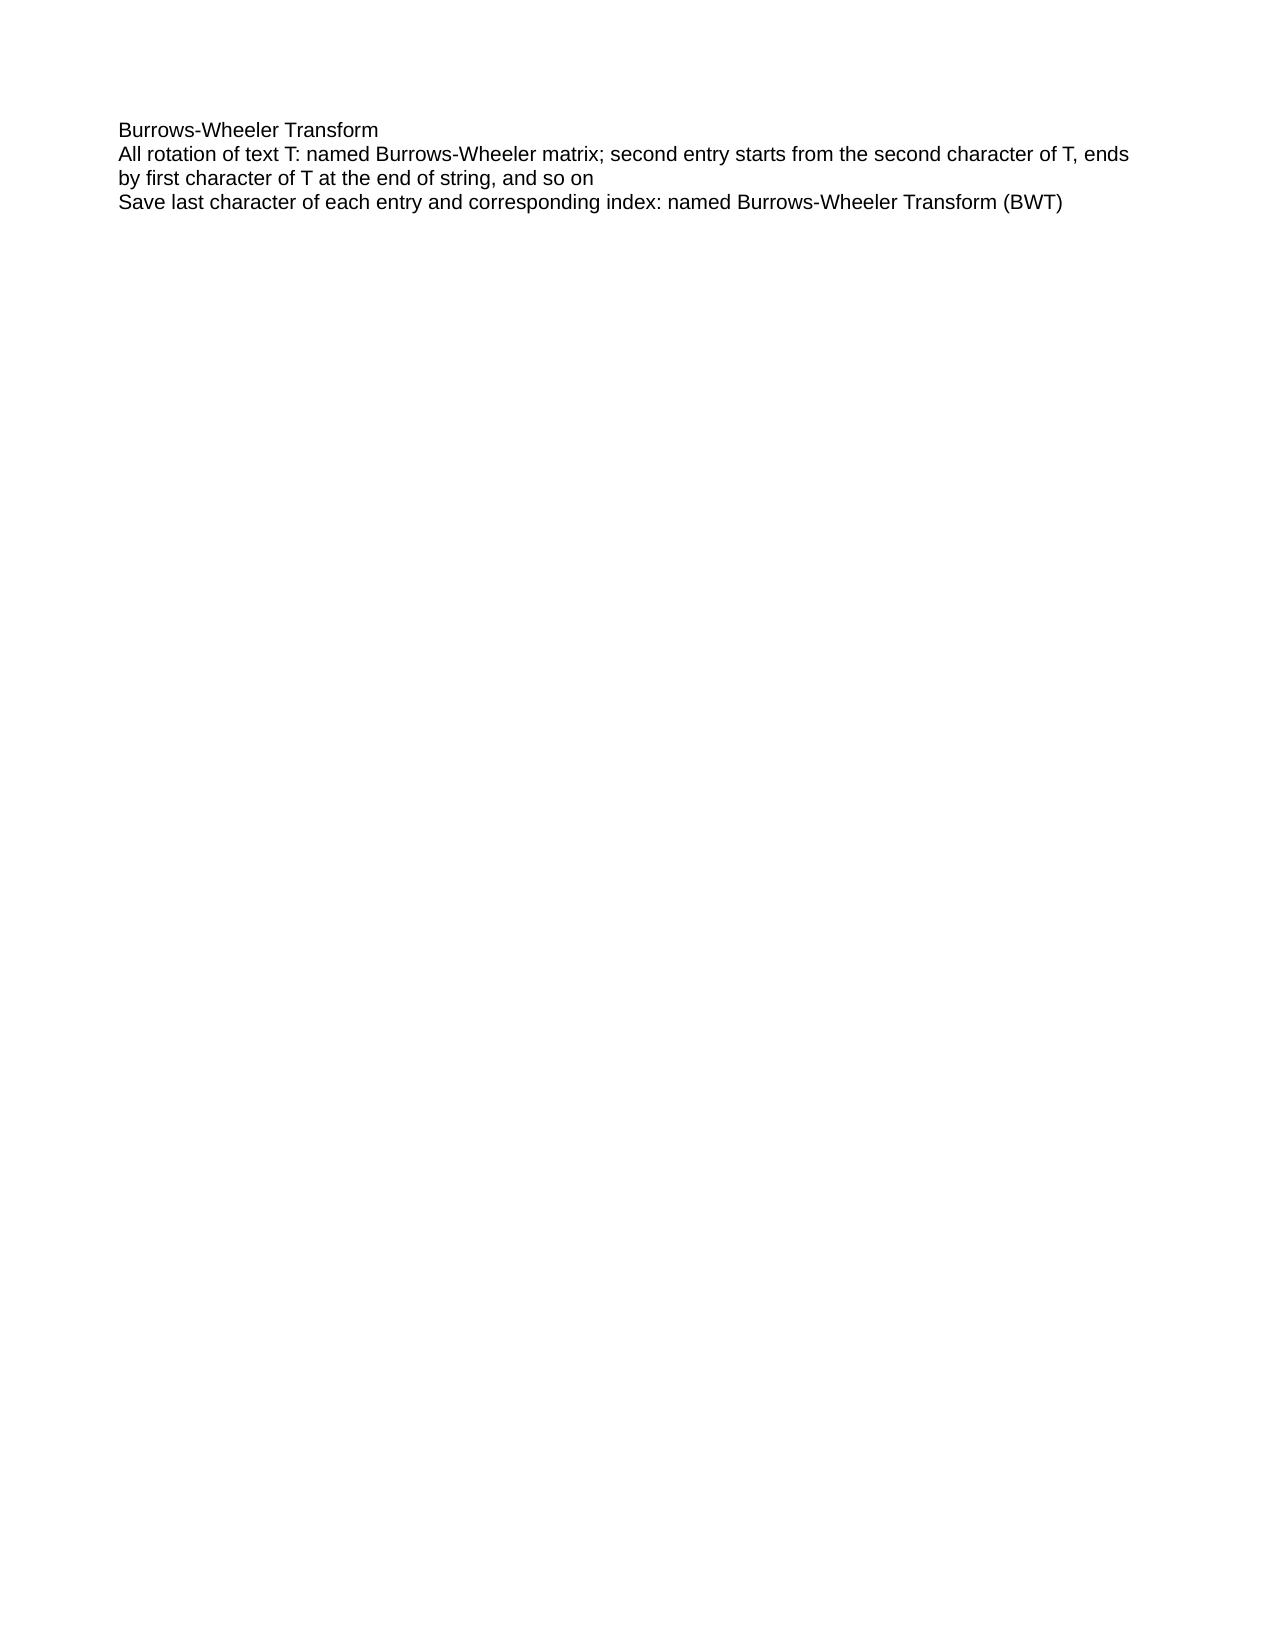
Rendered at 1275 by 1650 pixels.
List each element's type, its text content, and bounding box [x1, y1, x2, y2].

text Save last character of each entry and corresponding index: named Burrows-Wheeler Transform (BWT) [118, 190, 1157, 214]
text Burrows-Wheeler Transform [118, 118, 1157, 142]
text All rotation of text T: named Burrows-Wheeler matrix; second entry starts from the second character of T, ends by first character of T at the end of string, and so on [118, 142, 1157, 190]
